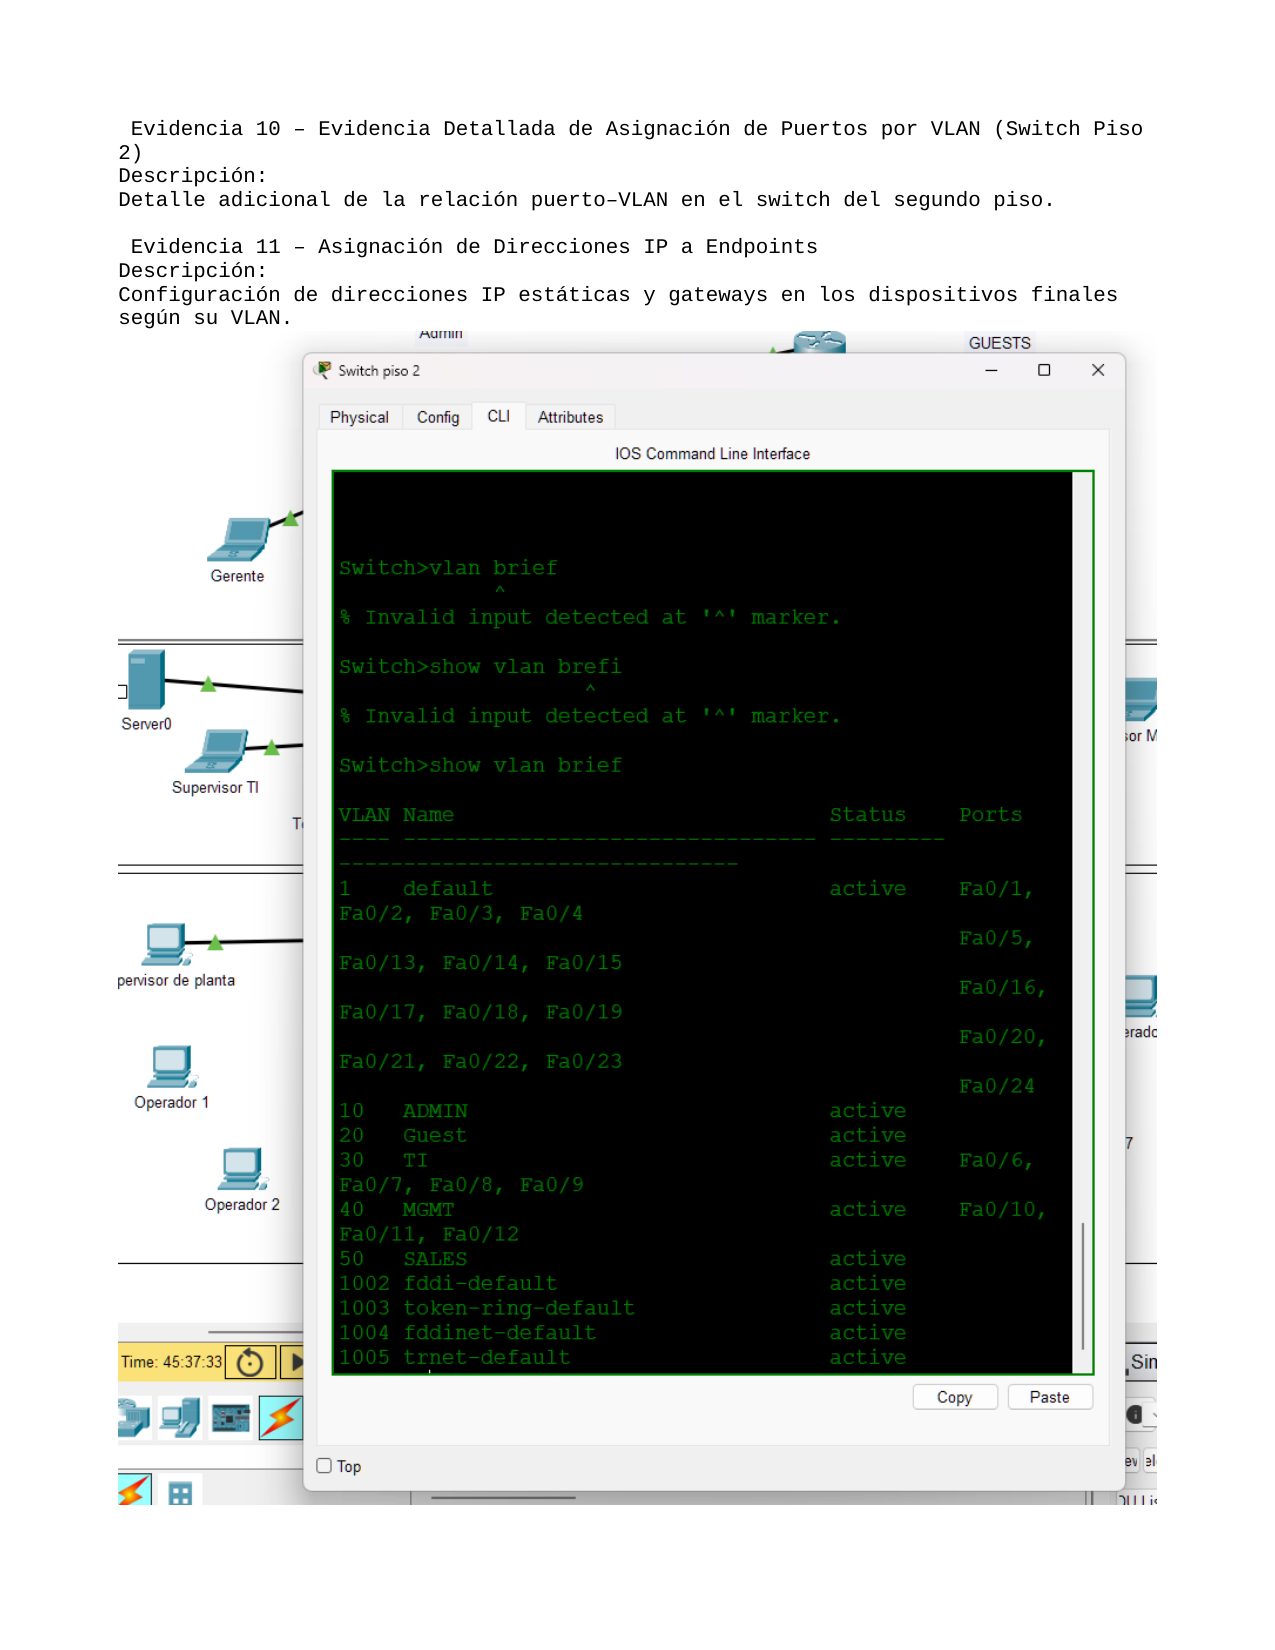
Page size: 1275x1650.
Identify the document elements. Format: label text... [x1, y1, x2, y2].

picture [118, 331, 1157, 1505]
text Descripción: Configuración de direcciones IP estáticas y gateways en los dispositivos finales según su VLAN. [118, 260, 1157, 331]
text Evidencia 10 – Evidencia Detallada de Asignación de Puertos por VLAN (Switch Piso 2) [118, 118, 1157, 165]
text Descripción: Detalle adicional de la relación puerto–VLAN en el switch del segundo piso. [118, 165, 1157, 213]
text Evidencia 11 – Asignación de Direcciones IP a Endpoints [118, 236, 1157, 260]
